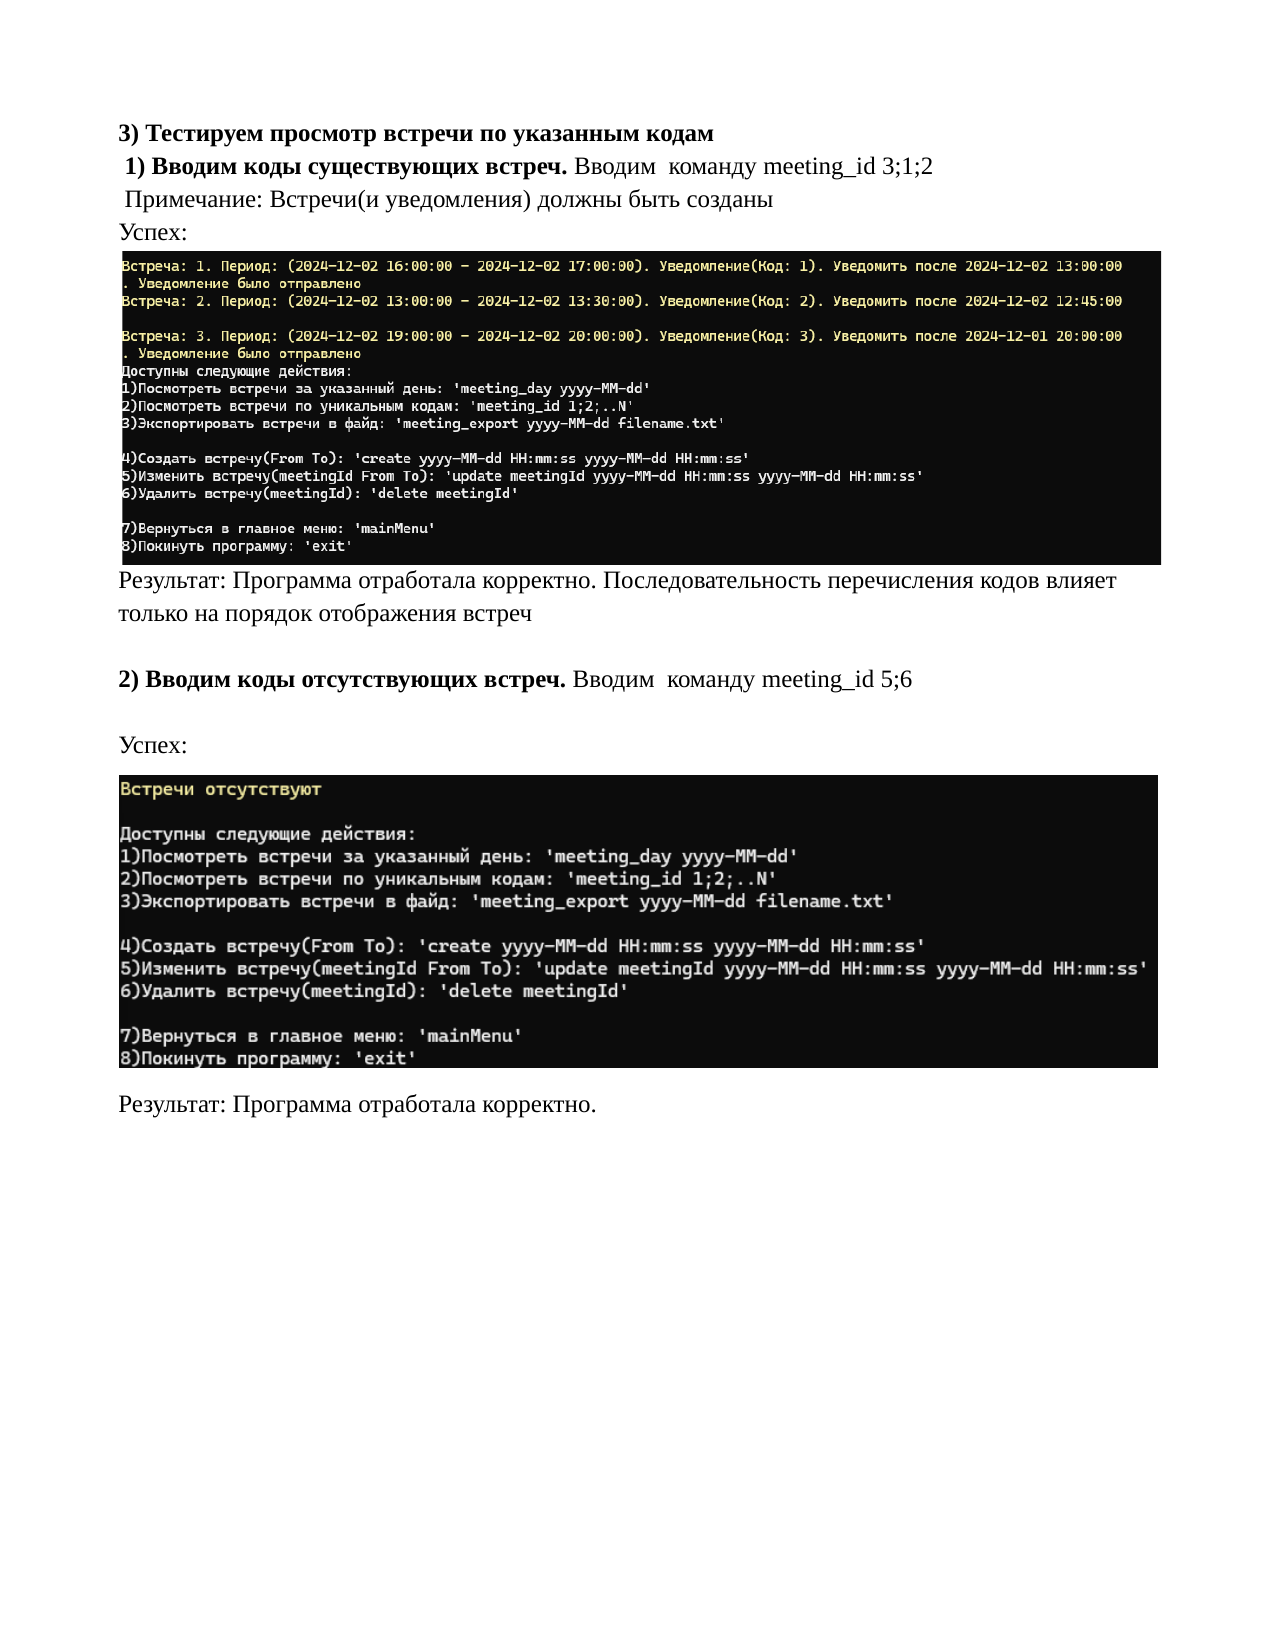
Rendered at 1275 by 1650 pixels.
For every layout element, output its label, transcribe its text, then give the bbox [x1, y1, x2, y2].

text 3) Тестируем просмотр встречи по указанным кодам 1) Вводим коды существующих встреч. Вводим команду meeting_id 3;1;2 Примечание: Встречи(и уведомления) должны быть созданы Успех: Результат: Программа отработала корректно. Последовательность перечисления кодов влияет только на порядок отображения встреч 2) Вводим коды отсутствующих встреч. Вводим команду meeting_id 5;6 Успех: Результат: Программа отработала корректно. [118, 118, 1157, 1184]
picture [122, 251, 1162, 565]
picture [119, 775, 1158, 1068]
